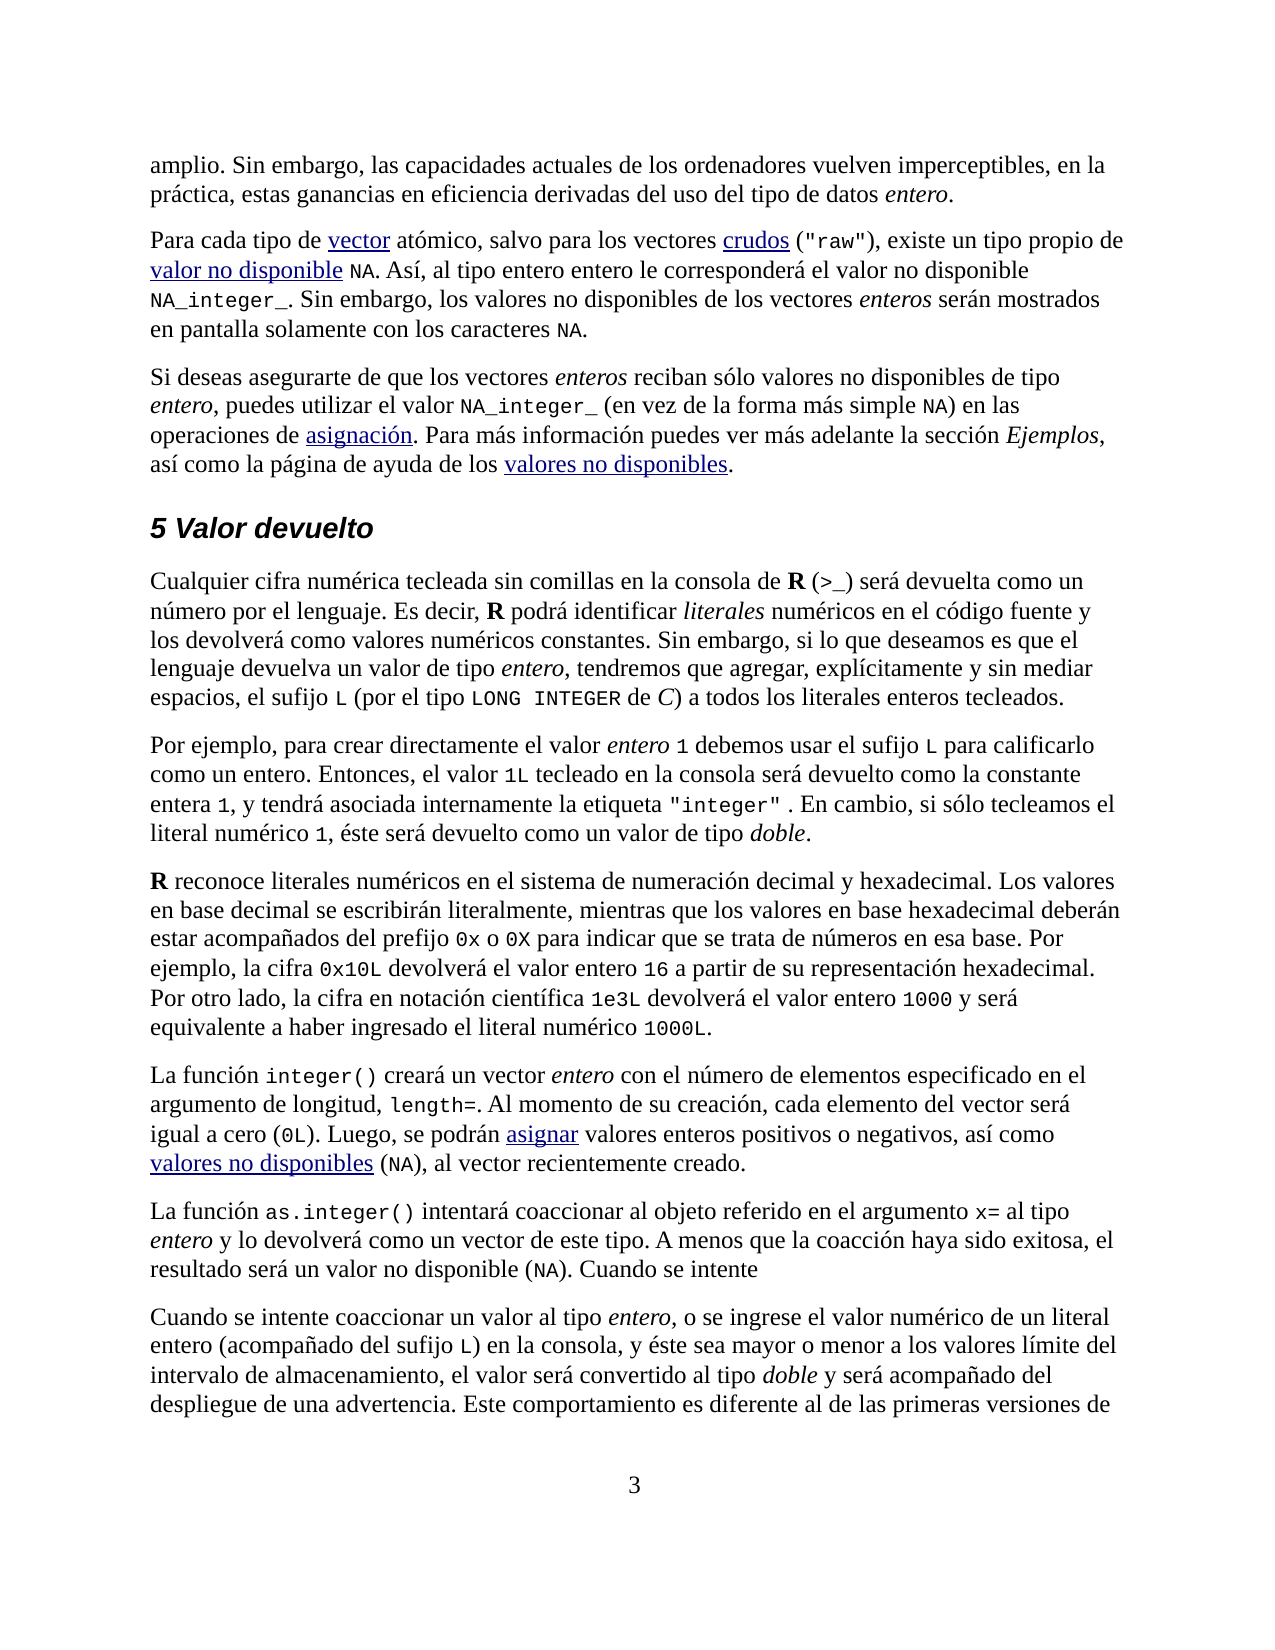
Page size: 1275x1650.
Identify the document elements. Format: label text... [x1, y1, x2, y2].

text La función integer() creará un vector entero con el número de elementos especificado en el argumento de longitud, length=. Al momento de su creación, cada elemento del vector será igual a cero (0L). Luego, se podrán asignar valores enteros positivos o negativos, así como valores no disponibles (NA), al vector recientemente creado. [150, 1060, 1125, 1178]
text R reconoce literales numéricos en el sistema de numeración decimal y hexadecimal. Los valores en base decimal se escribirán literalmente, mientras que los valores en base hexadecimal deberán estar acompañados del prefijo 0x o 0X para indicar que se trata de números en esa base. Por ejemplo, la cifra 0x10L devolverá el valor entero 16 a partir de su representación hexadecimal. Por otro lado, la cifra en notación científica 1e3L devolverá el valor entero 1000 y será equivalente a haber ingresado el literal numérico 1000L. [150, 866, 1125, 1042]
text Para cada tipo de vector atómico, salvo para los vectores crudos ("raw"), existe un tipo propio de valor no disponible NA. Así, al tipo entero entero le corresponderá el valor no disponible NA_integer_. Sin embargo, los valores no disponibles de los vectores enteros serán mostrados en pantalla solamente con los caracteres NA. [150, 225, 1125, 344]
text Por ejemplo, para crear directamente el valor entero 1 debemos usar el sufijo L para calificarlo como un entero. Entonces, el valor 1L tecleado en la consola será devuelto como la constante entera 1, y tendrá asociada internamente la etiqueta "integer" . En cambio, si sólo tecleamos el literal numérico 1, éste será devuelto como un valor de tipo doble. [150, 730, 1125, 848]
text Cuando se intente coaccionar un valor al tipo entero, o se ingrese el valor numérico de un literal entero (acompañado del sufijo L) en la consola, y éste sea mayor o menor a los valores límite del intervalo de almacenamiento, el valor será convertido al tipo doble y será acompañado del despliegue de una advertencia. Este comportamiento es diferente al de las primeras versiones de [150, 1302, 1125, 1418]
text Si deseas asegurarte de que los vectores enteros reciban sólo valores no disponibles de tipo entero, puedes utilizar el valor NA_integer_ (en vez de la forma más simple NA) en las operaciones de asignación. Para más información puedes ver más adelante la sección Ejemplos, así como la página de ayuda de los valores no disponibles. [150, 362, 1125, 477]
subtitle 5 Valor devuelto [150, 511, 1125, 545]
text Cualquier cifra numérica tecleada sin comillas en la consola de R (>_) será devuelta como un número por el lenguaje. Es decir, R podrá identificar literales numéricos en el código fuente y los devolverá como valores numéricos constantes. Sin embargo, si lo que deseamos es que el lenguaje devuelva un valor de tipo entero, tendremos que agregar, explícitamente y sin mediar espacios, el sufijo L (por el tipo LONG INTEGER de C) a todos los literales enteros tecleados. [150, 566, 1125, 712]
text amplio. Sin embargo, las capacidades actuales de los ordenadores vuelven imperceptibles, en la práctica, estas ganancias en eficiencia derivadas del uso del tipo de datos entero. [150, 150, 1125, 207]
text La función as.integer() intentará coaccionar al objeto referido en el argumento x= al tipo entero y lo devolverá como un vector de este tipo. A menos que la coacción haya sido exitosa, el resultado será un valor no disponible (NA). Cuando se intente [150, 1196, 1125, 1284]
